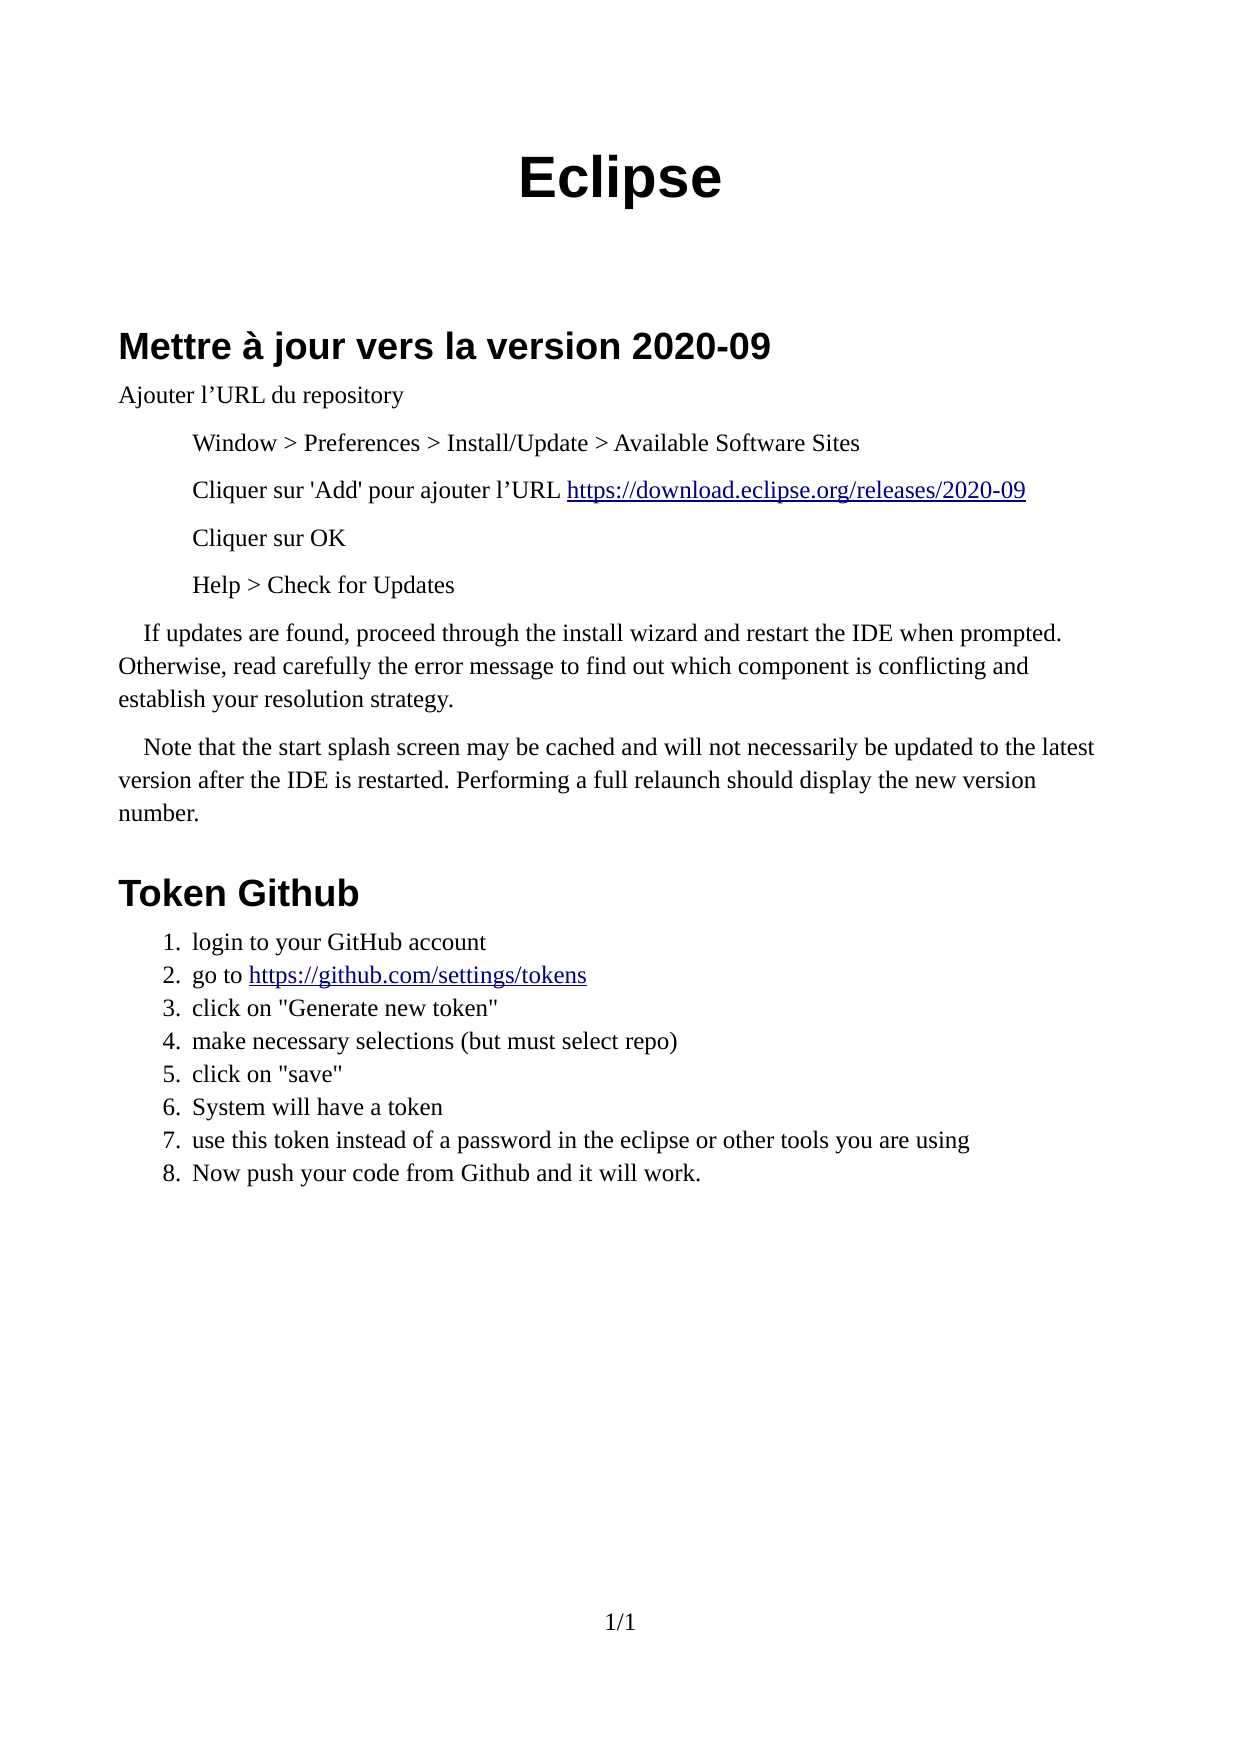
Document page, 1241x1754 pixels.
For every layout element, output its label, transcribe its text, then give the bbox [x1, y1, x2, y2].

text If updates are found, proceed through the install wizard and restart the IDE when prompted. Otherwise, read carefully the error message to find out which component is conflicting and establish your resolution strategy. [118, 618, 1122, 713]
subtitle Mettre à jour vers la version 2020-09 [118, 324, 1122, 368]
list make necessary selections (but must select repo) [162, 1026, 1122, 1054]
list go to https://github.com/settings/tokens [162, 960, 1122, 988]
text Window > Preferences > Install/Update > Available Software Sites [118, 428, 1122, 457]
list use this token instead of a password in the eclipse or other tools you are using [162, 1125, 1122, 1153]
title Eclipse [118, 143, 1122, 210]
list click on "save" [162, 1059, 1122, 1087]
list login to your GitHub account [162, 927, 1122, 955]
list System will have a token [162, 1092, 1122, 1121]
text Ajouter l’URL du repository [118, 380, 1122, 409]
subtitle Token Github [118, 871, 1122, 914]
text Cliquer sur 'Add' pour ajouter l’URL https://download.eclipse.org/releases/2020-09 [118, 475, 1122, 504]
text Cliquer sur OK [118, 523, 1122, 552]
list Now push your code from Github and it will work. [162, 1158, 1122, 1187]
text Note that the start splash screen may be cached and will not necessarily be updated to the latest version after the IDE is restarted. Performing a full relaunch should display the new version number. [118, 732, 1122, 827]
list click on "Generate new token" [162, 993, 1122, 1021]
text Help > Check for Updates [118, 571, 1122, 599]
